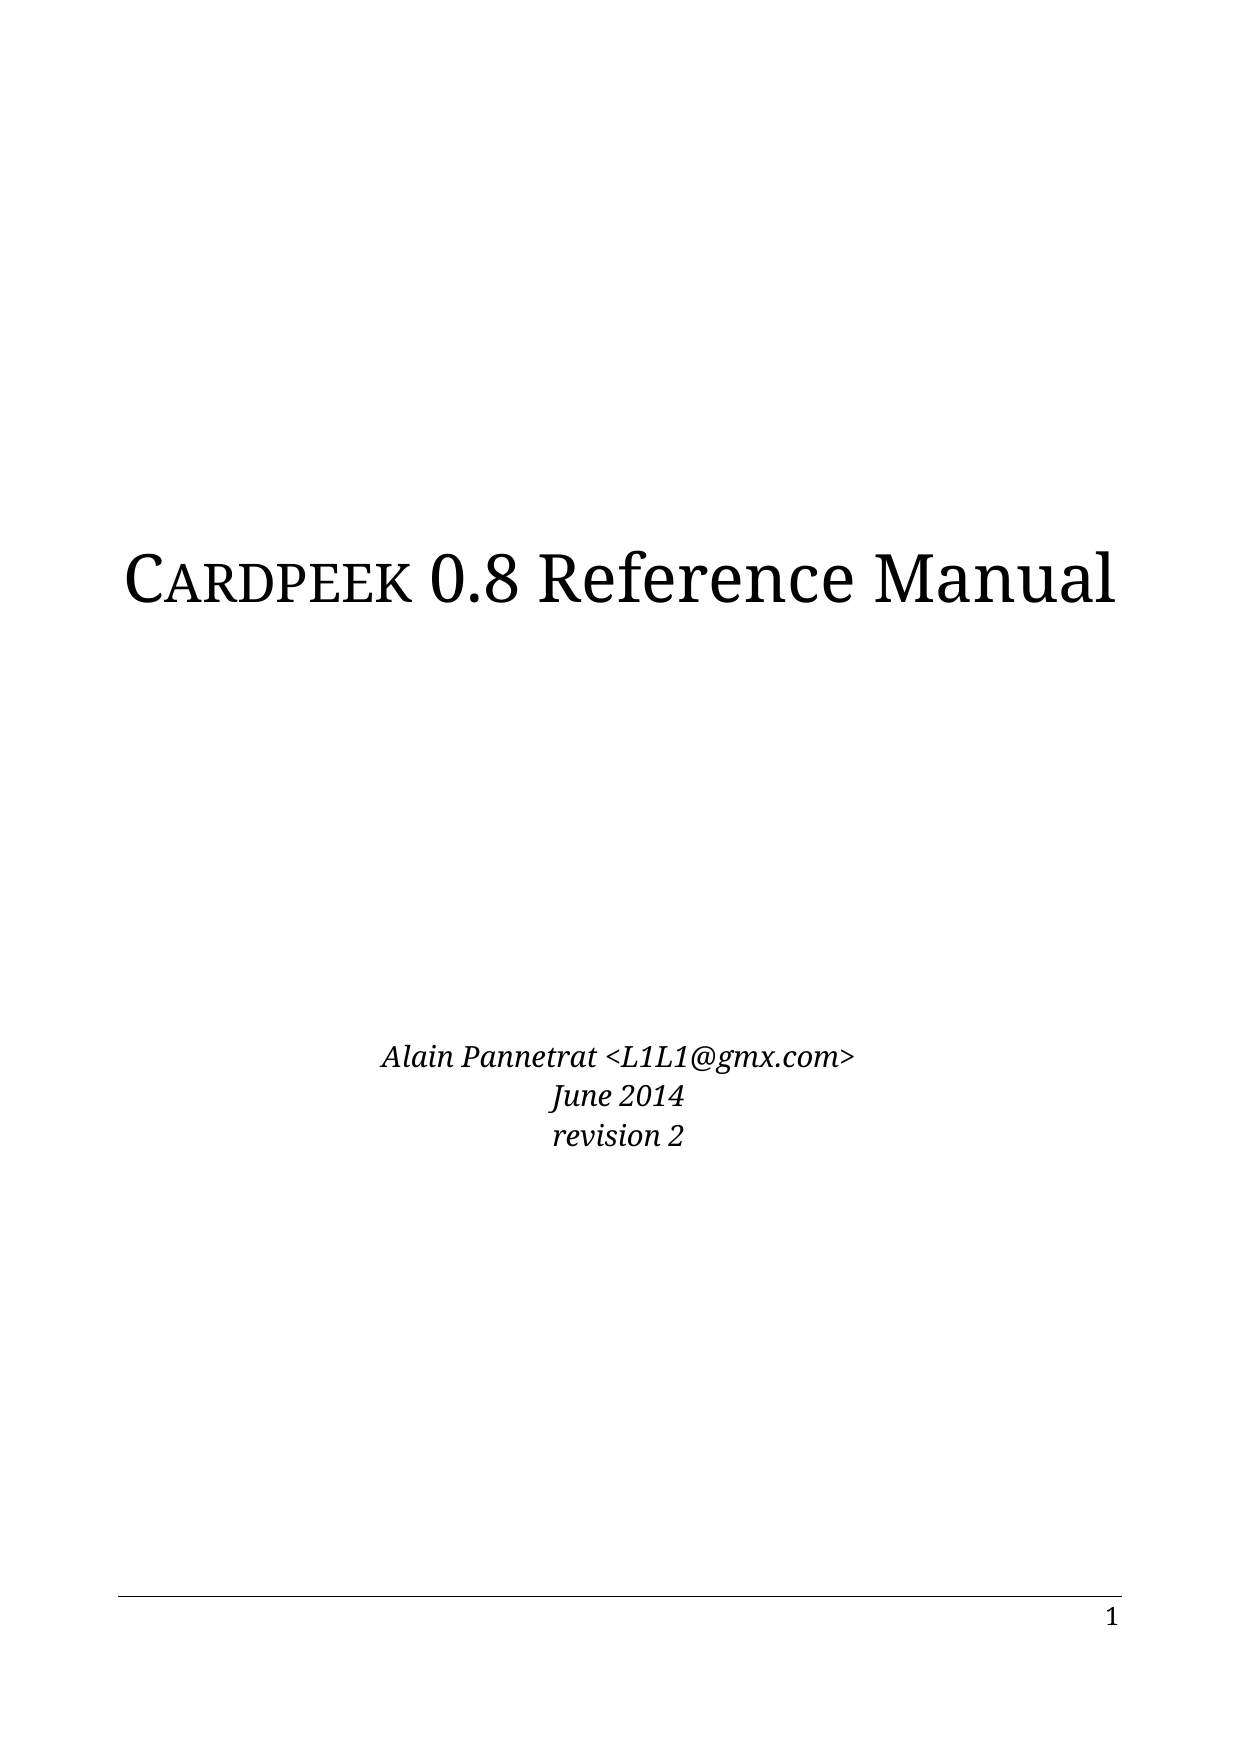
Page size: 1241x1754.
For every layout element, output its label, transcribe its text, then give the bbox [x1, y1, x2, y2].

title Cardpeek 0.8 Reference Manual [118, 532, 1122, 622]
subtitle Alain Pannetrat <L1L1@gmx.com> June 2014 revision 2 [118, 1036, 1122, 1155]
